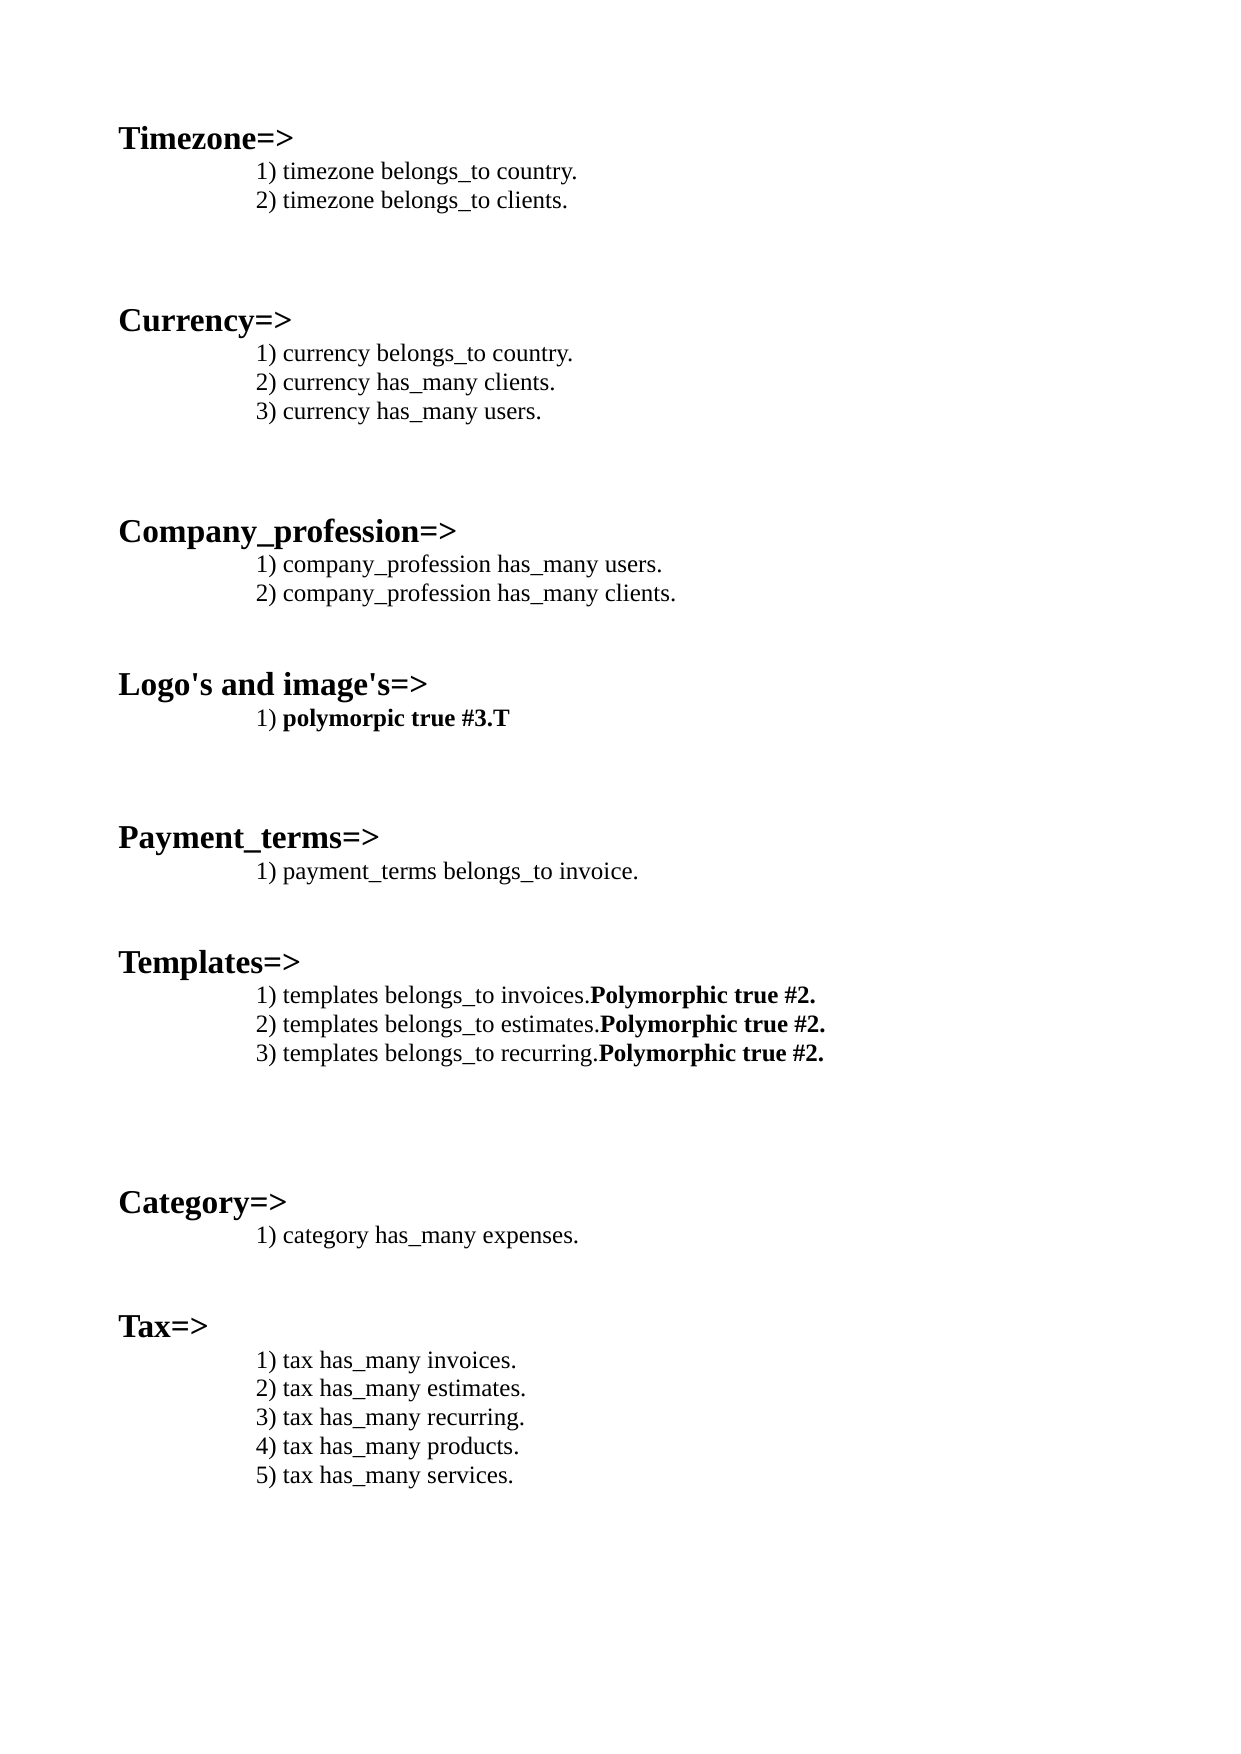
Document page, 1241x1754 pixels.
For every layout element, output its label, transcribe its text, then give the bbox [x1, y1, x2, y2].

text 3) templates belongs_to recurring.Polymorphic true #2. [118, 1038, 1122, 1067]
text 1) polymorpic true #3.T [118, 703, 1122, 731]
text 1) templates belongs_to invoices.Polymorphic true #2. [118, 981, 1122, 1009]
text 2) tax has_many estimates. [118, 1373, 1122, 1402]
text 2) templates belongs_to estimates.Polymorphic true #2. [118, 1009, 1122, 1038]
text 1) company_profession has_many users. [118, 549, 1122, 578]
text 2) timezone belongs_to clients. [118, 185, 1122, 214]
text Company_profession=> [118, 511, 1122, 549]
text 1) tax has_many invoices. [118, 1345, 1122, 1373]
text 1) currency belongs_to country. [118, 338, 1122, 367]
text 5) tax has_many services. [118, 1460, 1122, 1488]
text 3) currency has_many users. [118, 396, 1122, 425]
text 1) category has_many expenses. [118, 1220, 1122, 1249]
text 1) timezone belongs_to country. [118, 156, 1122, 185]
text Timezone=> [118, 118, 1122, 156]
text 1) payment_terms belongs_to invoice. [118, 856, 1122, 885]
text 2) currency has_many clients. [118, 367, 1122, 396]
text 4) tax has_many products. [118, 1431, 1122, 1460]
text Category=> [118, 1182, 1122, 1220]
text Logo's and image's=> [118, 664, 1122, 703]
text 3) tax has_many recurring. [118, 1402, 1122, 1431]
text Currency=> [118, 300, 1122, 338]
text Templates=> [118, 942, 1122, 981]
text Tax=> [118, 1306, 1122, 1345]
text Payment_terms=> [118, 818, 1122, 856]
text 2) company_profession has_many clients. [118, 578, 1122, 607]
